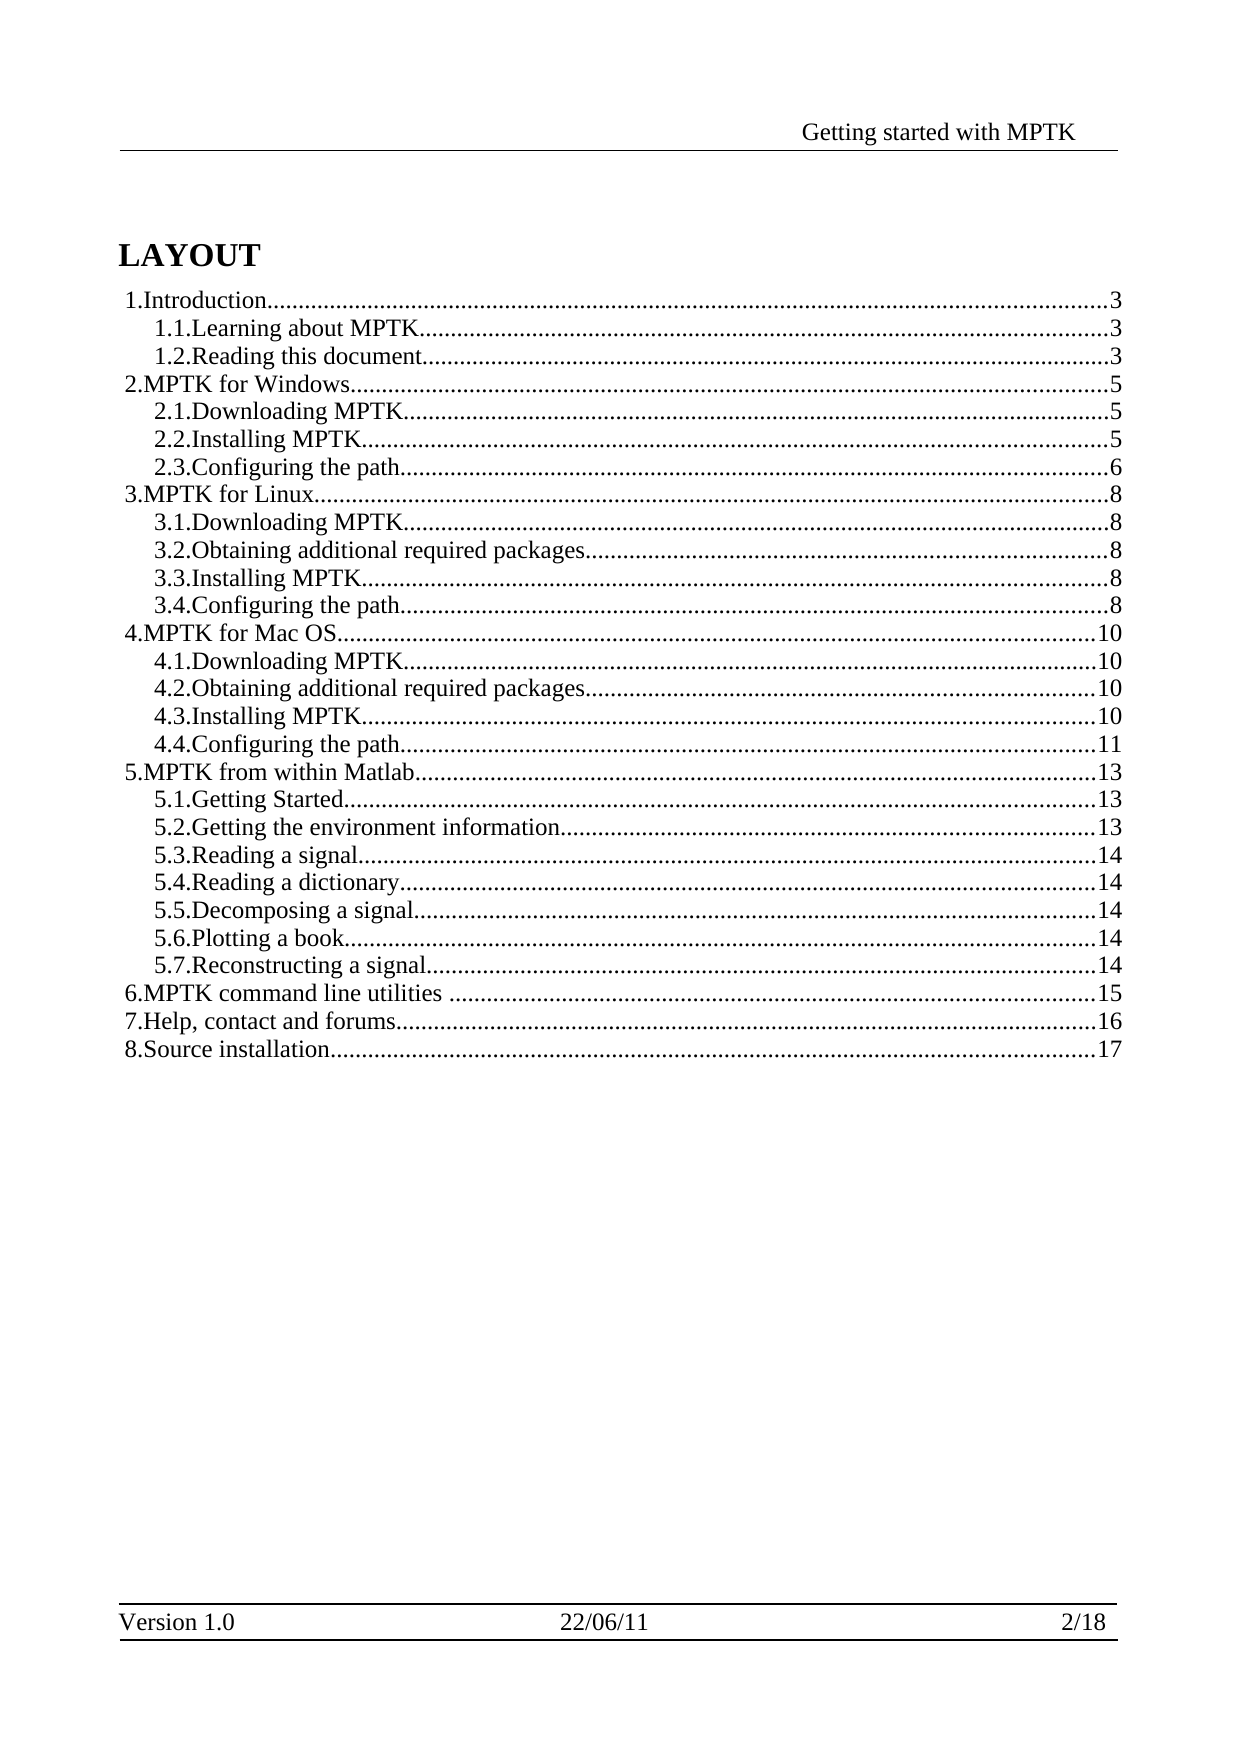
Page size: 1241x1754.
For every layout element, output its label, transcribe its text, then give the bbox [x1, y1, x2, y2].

text 5.5.Decomposing a signal 14 [148, 896, 1122, 924]
text 6.MPTK command line utilities 15 [118, 979, 1122, 1007]
subtitle LAYOUT [118, 237, 1122, 274]
text 4.4.Configuring the path 11 [148, 730, 1122, 758]
text 3.1.Downloading MPTK 8 [148, 508, 1122, 536]
text 2.3.Configuring the path 6 [148, 453, 1122, 481]
text 2.2.Installing MPTK 5 [148, 425, 1122, 453]
text 5.4.Reading a dictionary 14 [148, 868, 1122, 896]
text 2.MPTK for Windows 5 [118, 370, 1122, 397]
text 1.2.Reading this document 3 [148, 342, 1122, 370]
text 4.2.Obtaining additional required packages 10 [148, 674, 1122, 702]
text 5.7.Reconstructing a signal 14 [148, 952, 1122, 979]
text 8.Source installation 17 [118, 1035, 1122, 1062]
text 3.2.Obtaining additional required packages 8 [148, 536, 1122, 564]
text 5.2.Getting the environment information 13 [148, 813, 1122, 841]
text 7.Help, contact and forums 16 [118, 1007, 1122, 1035]
text 1.Introduction 3 [118, 287, 1122, 314]
text 5.MPTK from within Matlab 13 [118, 758, 1122, 785]
text 5.3.Reading a signal 14 [148, 841, 1122, 868]
text 4.3.Installing MPTK 10 [148, 702, 1122, 730]
text 5.1.Getting Started 13 [148, 785, 1122, 813]
text 4.1.Downloading MPTK 10 [148, 647, 1122, 674]
text 2.1.Downloading MPTK 5 [148, 397, 1122, 425]
text 5.6.Plotting a book 14 [148, 924, 1122, 952]
text 4.MPTK for Mac OS 10 [118, 619, 1122, 647]
text 3.MPTK for Linux 8 [118, 481, 1122, 508]
text 3.3.Installing MPTK 8 [148, 564, 1122, 591]
text 3.4.Configuring the path 8 [148, 591, 1122, 619]
text 1.1.Learning about MPTK 3 [148, 314, 1122, 342]
